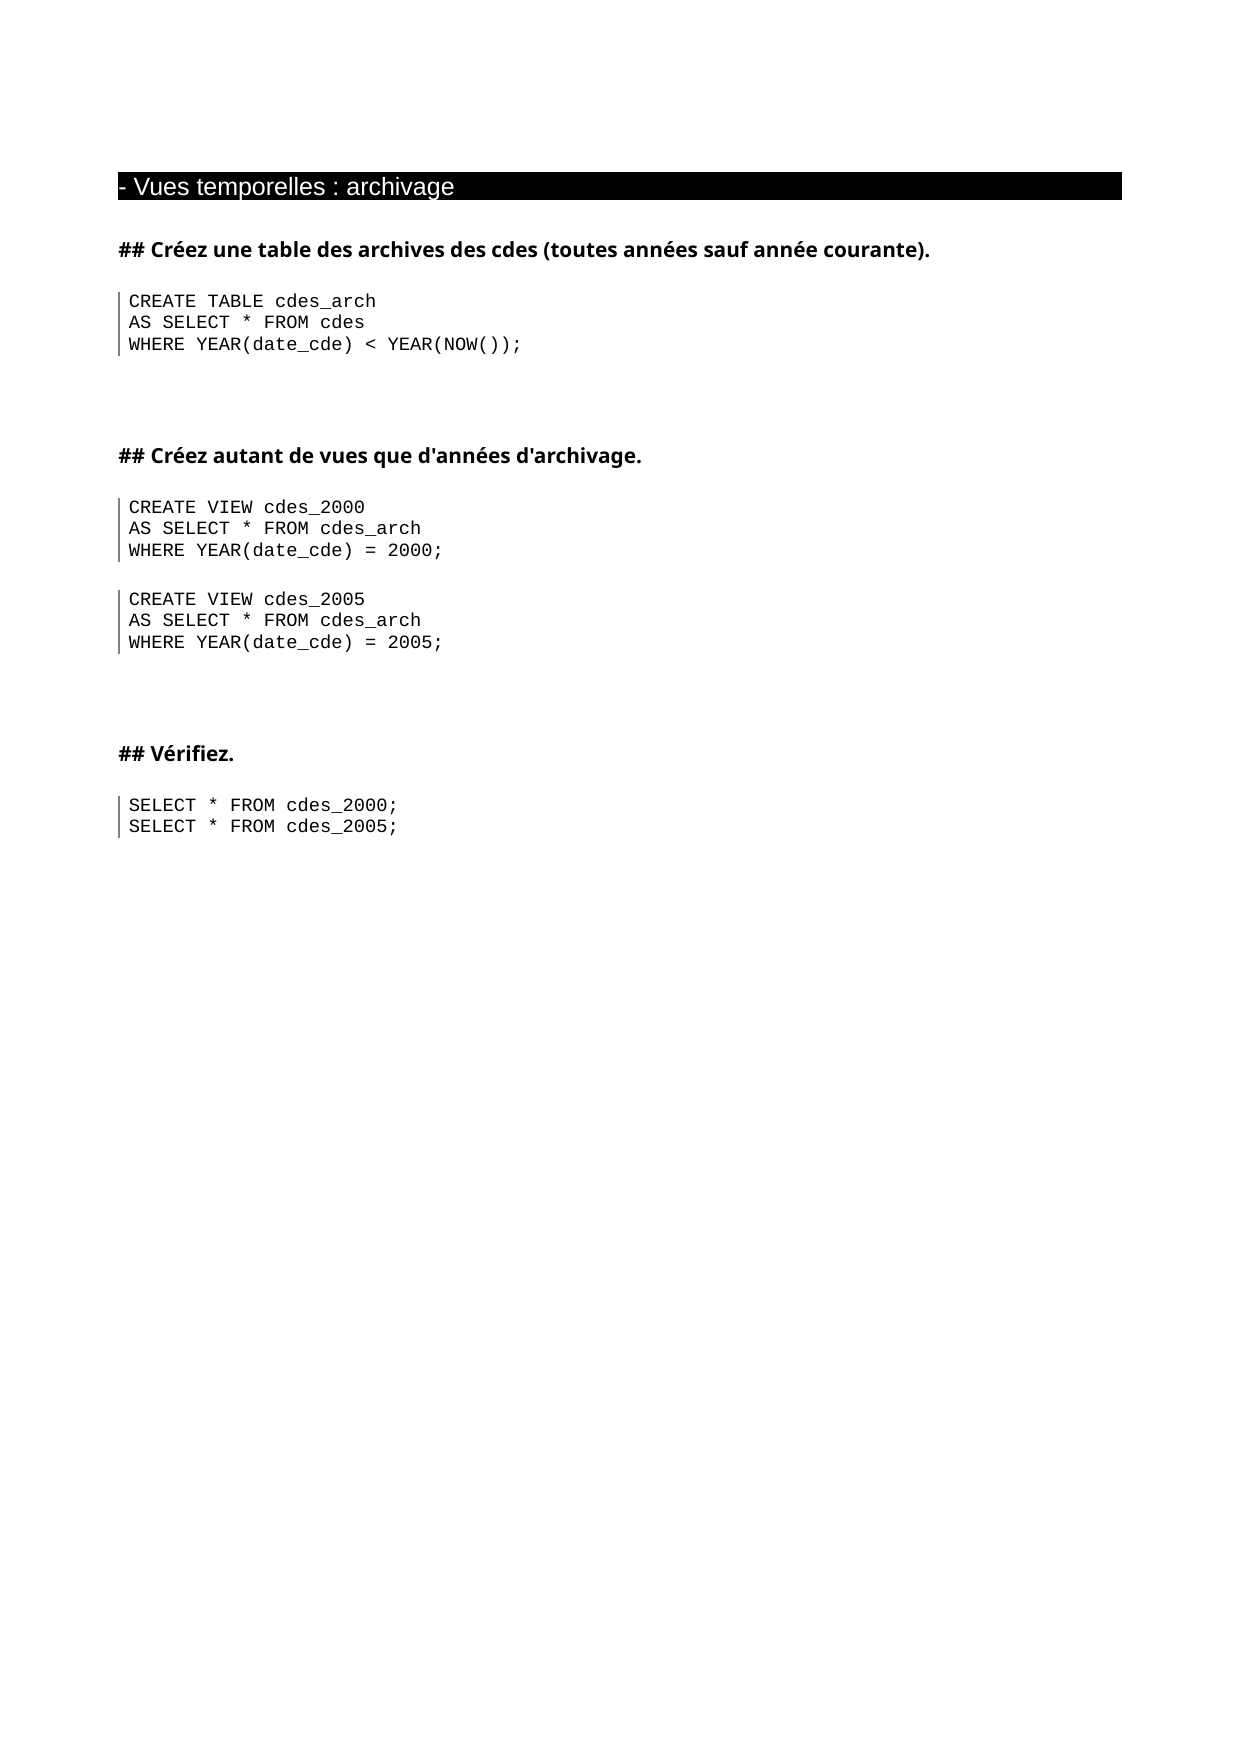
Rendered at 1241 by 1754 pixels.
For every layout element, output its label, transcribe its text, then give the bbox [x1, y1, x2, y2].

text CREATE TABLE cdes_arch [120, 292, 1122, 313]
text WHERE YEAR(date_cde) < YEAR(NOW()); [120, 334, 1122, 356]
text WHERE YEAR(date_cde) = 2000; [120, 540, 1122, 562]
text CREATE VIEW cdes_2005 [120, 590, 1122, 611]
text SELECT * FROM cdes_2005; [120, 817, 1122, 838]
text WHERE YEAR(date_cde) = 2005; [120, 632, 1122, 654]
text ## Créez une table des archives des cdes (toutes années sauf année courante). [118, 235, 1122, 263]
text ## Créez autant de vues que d'années d'archivage. [118, 441, 1122, 469]
text ## Vérifiez. [118, 739, 1122, 767]
subtitle - Vues temporelles : archivage [118, 172, 1122, 200]
text CREATE VIEW cdes_2000 [120, 498, 1122, 519]
text AS SELECT * FROM cdes_arch [120, 519, 1122, 540]
text SELECT * FROM cdes_2000; [120, 796, 1122, 817]
text AS SELECT * FROM cdes [120, 313, 1122, 334]
text AS SELECT * FROM cdes_arch [120, 611, 1122, 632]
